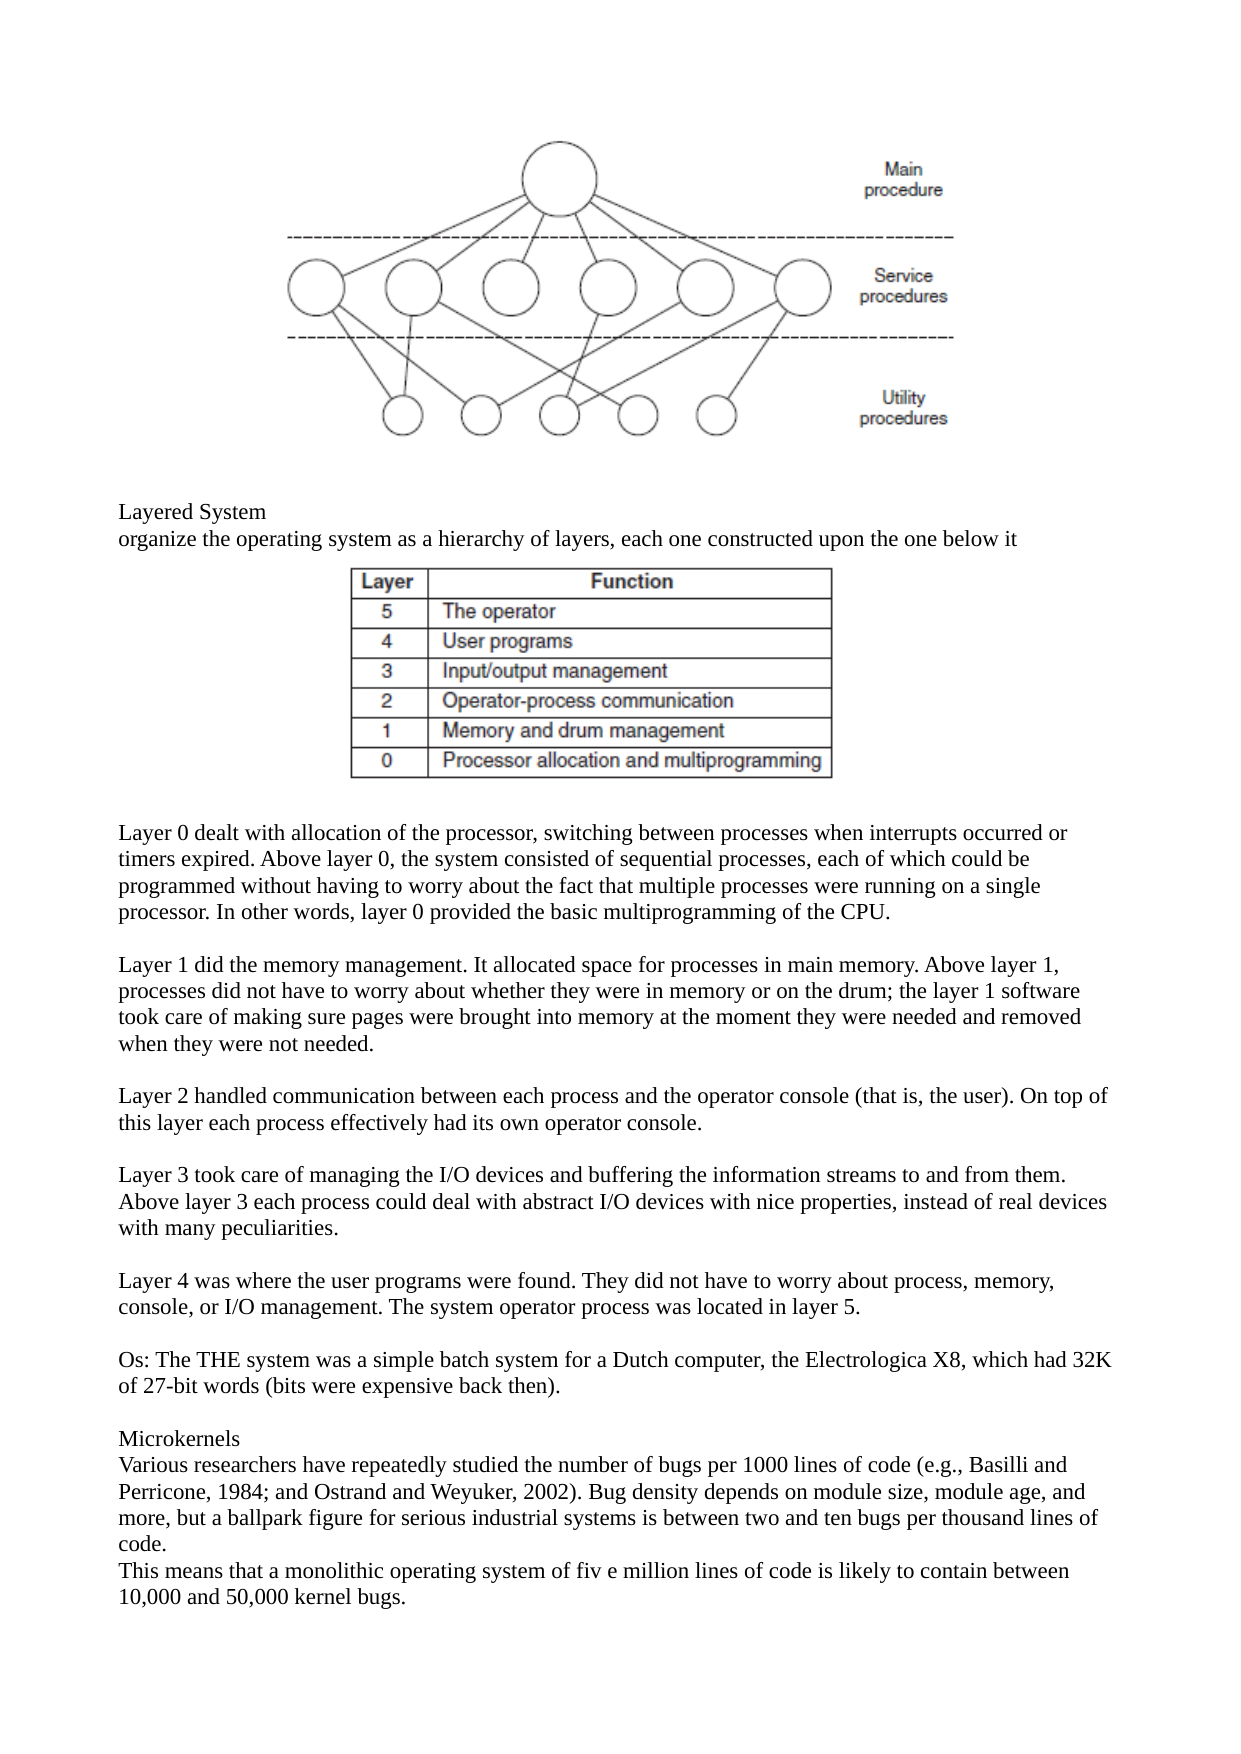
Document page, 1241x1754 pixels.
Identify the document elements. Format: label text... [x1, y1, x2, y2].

text This means that a monolithic operating system of fiv e million lines of code is likely to contain between 10,000 and 50,000 kernel bugs. [118, 1557, 1122, 1609]
text Layer 4 was where the user programs were found. They did not have to worry about process, memory, console, or I/O management. The system operator process was located in layer 5. [118, 1267, 1122, 1320]
text Various researchers have repeatedly studied the number of bugs per 1000 lines of code (e.g., Basilli and Perricone, 1984; and Ostrand and Weyuker, 2002). Bug density depends on module size, module age, and more, but a ballpark figure for serious industrial systems is between two and ten bugs per thousand lines of code. [118, 1451, 1122, 1557]
text Layered System [118, 498, 1122, 525]
text Layer 2 handled communication between each process and the operator console (that is, the user). On top of this layer each process effectively had its own operator console. [118, 1082, 1122, 1135]
text Layer 3 took care of managing the I/O devices and buffering the information streams to and from them. Above layer 3 each process could deal with abstract I/O devices with nice properties, instead of real devices with many peculiarities. [118, 1162, 1122, 1241]
text Layer 0 dealt with allocation of the processor, switching between processes when interrupts occurred or timers expired. Above layer 0, the system consisted of sequential processes, each of which could be programmed without having to worry about the fact that multiple processes were running on a single processor. In other words, layer 0 provided the basic multiprogramming of the CPU. [118, 819, 1122, 924]
text took care of making sure pages were brought into memory at the moment they were needed and removed when they were not needed. [118, 1003, 1122, 1056]
text organize the operating system as a hierarchy of layers, each one constructed upon the one below it [118, 525, 1122, 551]
text Microkernels [118, 1425, 1122, 1451]
text Layer 1 did the memory management. It allocated space for processes in main memory. Above layer 1, processes did not have to worry about whether they were in memory or on the drum; the layer 1 software [118, 951, 1122, 1003]
text Os: The THE system was a simple batch system for a Dutch computer, the Electrologica X8, which had 32K of 27-bit words (bits were expensive back then). [118, 1346, 1122, 1399]
